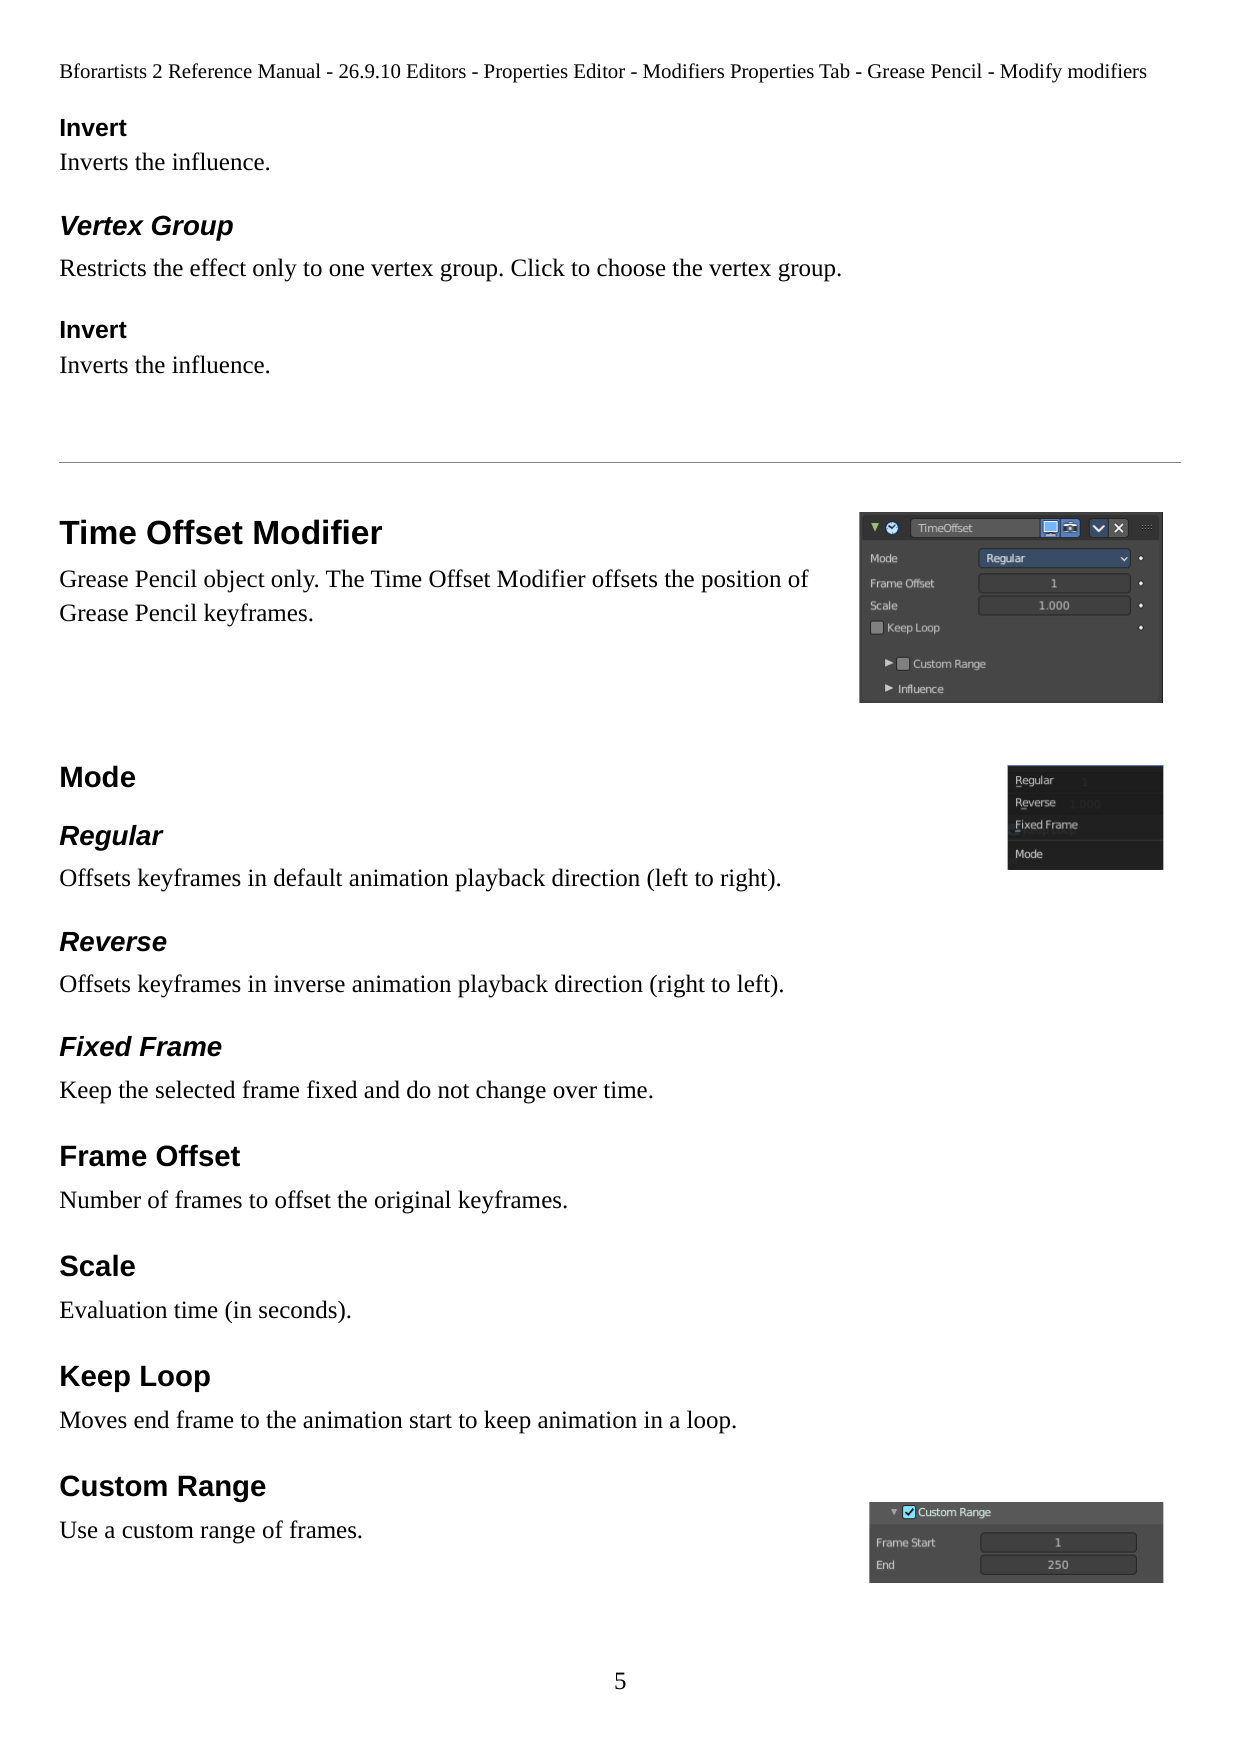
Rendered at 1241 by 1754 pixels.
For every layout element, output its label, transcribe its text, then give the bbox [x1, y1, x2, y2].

subtitle Custom Range [59, 1468, 1181, 1502]
subtitle Frame Offset [59, 1139, 1181, 1173]
subtitle Scale [59, 1249, 1181, 1282]
text Offsets keyframes in inverse animation playback direction (right to left). [59, 969, 1181, 998]
subtitle [1164, 513, 1181, 551]
subtitle Reverse [59, 925, 1181, 957]
text Moves end frame to the animation start to keep animation in a loop. [59, 1405, 1181, 1434]
subtitle Invert [59, 113, 1181, 141]
subtitle Regular [59, 819, 1007, 851]
subtitle [1164, 819, 1181, 851]
text Use a custom range of frames. [59, 1515, 869, 1543]
text Keep the selected frame fixed and do not change over time. [59, 1075, 1181, 1104]
subtitle Mode [59, 760, 1181, 794]
text Inverts the influence. [59, 147, 1181, 176]
text Restricts the effect only to one vertex group. Click to choose the vertex group. [59, 253, 1181, 282]
text Offsets keyframes in default animation playback direction (left to right). [59, 863, 1181, 892]
subtitle Keep Loop [59, 1359, 1181, 1392]
subtitle Invert [59, 315, 1181, 343]
subtitle Time Offset Modifier [59, 513, 859, 551]
text Number of frames to offset the original keyframes. [59, 1185, 1181, 1214]
picture [1007, 765, 1164, 870]
picture [869, 1502, 1164, 1583]
text Evaluation time (in seconds). [59, 1295, 1181, 1324]
text Inverts the influence. [59, 350, 1181, 378]
subtitle Vertex Group [59, 209, 1181, 241]
text Grease Pencil object only. The Time Offset Modifier offsets the position of Grease Pencil keyframes. [59, 564, 859, 627]
picture [859, 512, 1164, 703]
subtitle Fixed Frame [59, 1031, 1181, 1063]
